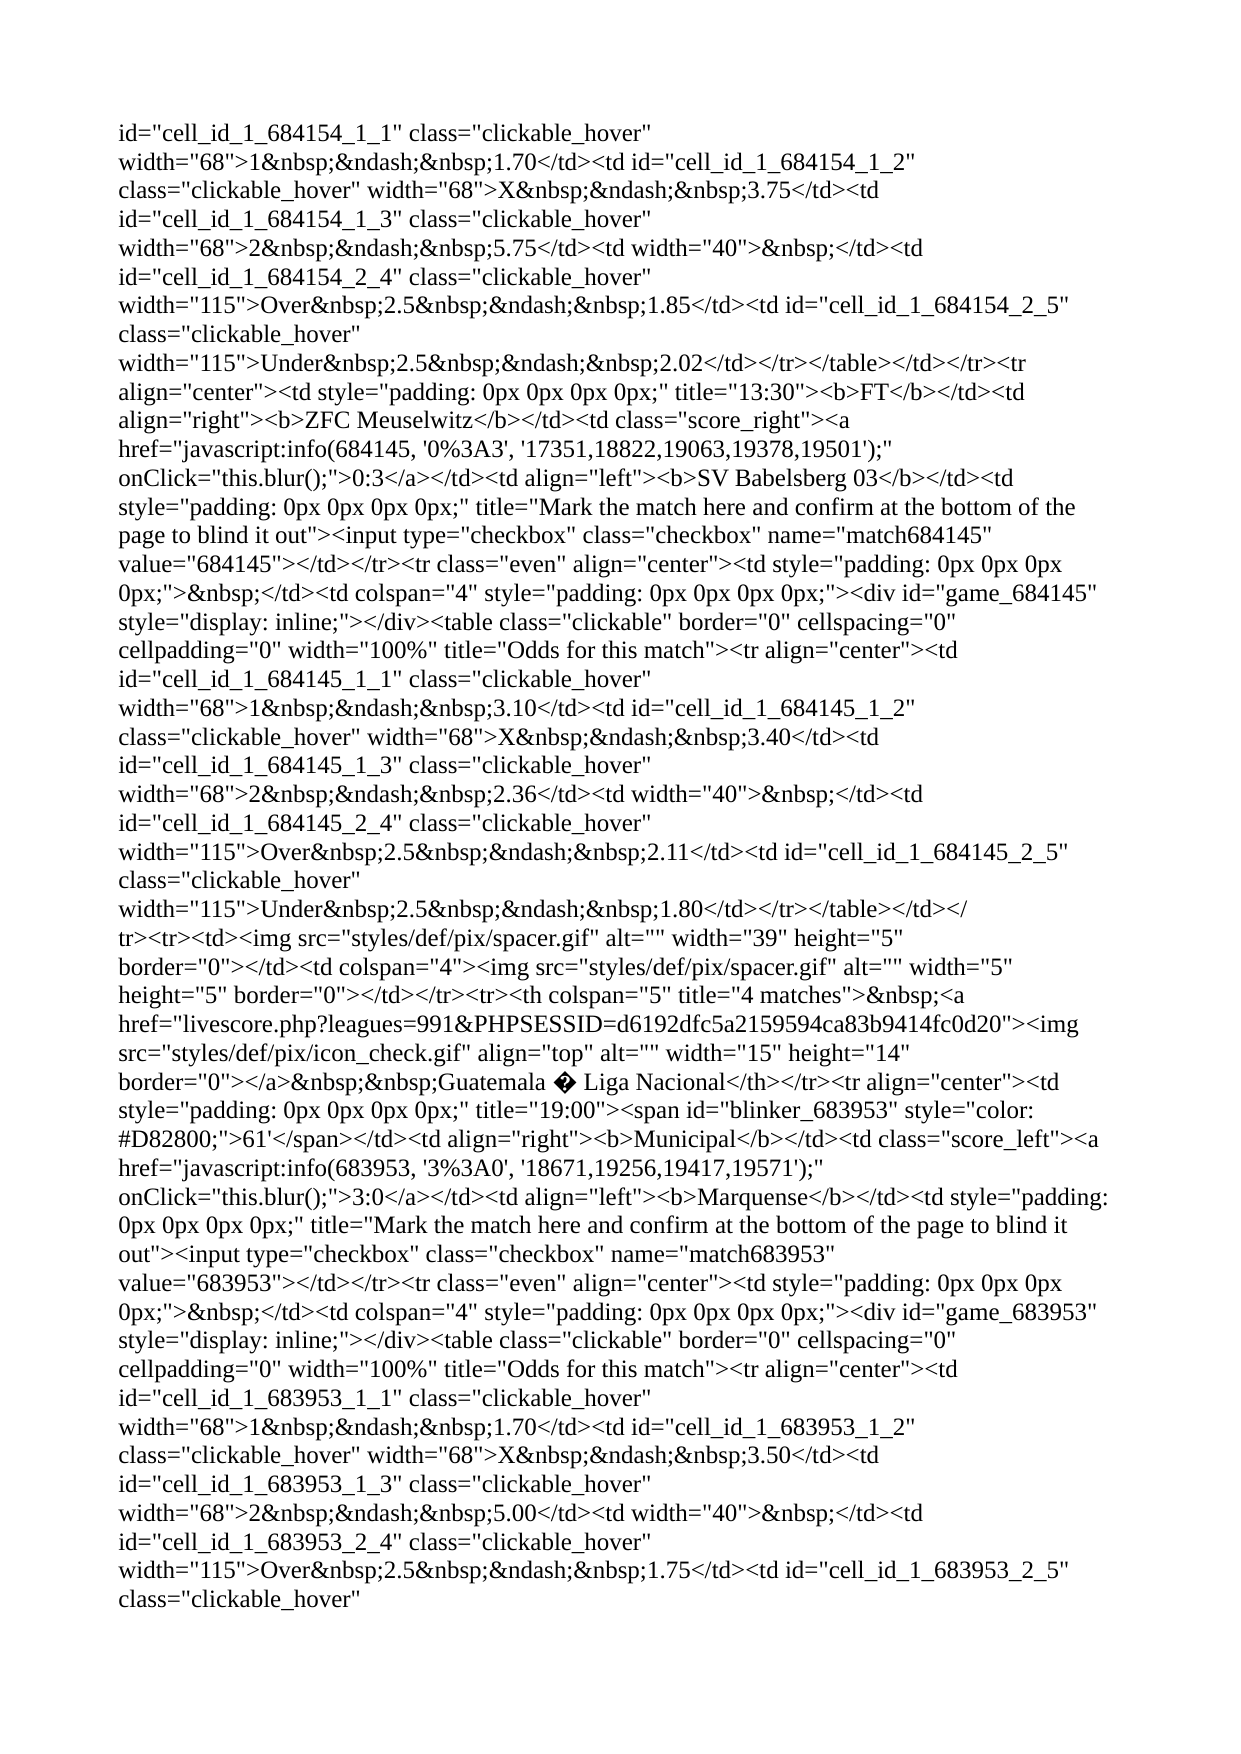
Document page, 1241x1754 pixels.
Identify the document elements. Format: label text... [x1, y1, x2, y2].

text id="cell_id_1_684154_1_1" class="clickable_hover" width="68">1&nbsp;&ndash;&nbsp;1.70</td><td id="cell_id_1_684154_1_2" class="clickable_hover" width="68">X&nbsp;&ndash;&nbsp;3.75</td><td id="cell_id_1_684154_1_3" class="clickable_hover" width="68">2&nbsp;&ndash;&nbsp;5.75</td><td width="40">&nbsp;</td><td id="cell_id_1_684154_2_4" class="clickable_hover" width="115">Over&nbsp;2.5&nbsp;&ndash;&nbsp;1.85</td><td id="cell_id_1_684154_2_5" class="clickable_hover" width="115">Under&nbsp;2.5&nbsp;&ndash;&nbsp;2.02</td></tr></table></td></tr><tr align="center"><td style="padding: 0px 0px 0px 0px;" title="13:30"><b>FT</b></td><td align="right"><b>ZFC Meuselwitz</b></td><td class="score_right"><a href="javascript:info(684145, '0%3A3', '17351,18822,19063,19378,19501');" onClick="this.blur();">0:3</a></td><td align="left"><b>SV Babelsberg 03</b></td><td style="padding: 0px 0px 0px 0px;" title="Mark the match here and confirm at the bottom of the page to blind it out"><input type="checkbox" class="checkbox" name="match684145" value="684145"></td></tr><tr class="even" align="center"><td style="padding: 0px 0px 0px 0px;">&nbsp;</td><td colspan="4" style="padding: 0px 0px 0px 0px;"><div id="game_684145" style="display: inline;"></div><table class="clickable" border="0" cellspacing="0" cellpadding="0" width="100%" title="Odds for this match"><tr align="center"><td id="cell_id_1_684145_1_1" class="clickable_hover" width="68">1&nbsp;&ndash;&nbsp;3.10</td><td id="cell_id_1_684145_1_2" class="clickable_hover" width="68">X&nbsp;&ndash;&nbsp;3.40</td><td id="cell_id_1_684145_1_3" class="clickable_hover" width="68">2&nbsp;&ndash;&nbsp;2.36</td><td width="40">&nbsp;</td><td id="cell_id_1_684145_2_4" class="clickable_hover" width="115">Over&nbsp;2.5&nbsp;&ndash;&nbsp;2.11</td><td id="cell_id_1_684145_2_5" class="clickable_hover" width="115">Under&nbsp;2.5&nbsp;&ndash;&nbsp;1.80</td></tr></table></td></tr><tr><td><img src="styles/def/pix/spacer.gif" alt="" width="39" height="5" border="0"></td><td colspan="4"><img src="styles/def/pix/spacer.gif" alt="" width="5" height="5" border="0"></td></tr><tr><th colspan="5" title="4 matches">&nbsp;<a href="livescore.php?leagues=991&PHPSESSID=d6192dfc5a2159594ca83b9414fc0d20"><img src="styles/def/pix/icon_check.gif" align="top" alt="" width="15" height="14" border="0"></a>&nbsp;&nbsp;Guatemala � Liga Nacional</th></tr><tr align="center"><td style="padding: 0px 0px 0px 0px;" title="19:00"><span id="blinker_683953" style="color: #D82800;">61'</span></td><td align="right"><b>Municipal</b></td><td class="score_left"><a href="javascript:info(683953, '3%3A0', '18671,19256,19417,19571');" onClick="this.blur();">3:0</a></td><td align="left"><b>Marquense</b></td><td style="padding: 0px 0px 0px 0px;" title="Mark the match here and confirm at the bottom of the page to blind it out"><input type="checkbox" class="checkbox" name="match683953" value="683953"></td></tr><tr class="even" align="center"><td style="padding: 0px 0px 0px 0px;">&nbsp;</td><td colspan="4" style="padding: 0px 0px 0px 0px;"><div id="game_683953" style="display: inline;"></div><table class="clickable" border="0" cellspacing="0" cellpadding="0" width="100%" title="Odds for this match"><tr align="center"><td id="cell_id_1_683953_1_1" class="clickable_hover" width="68">1&nbsp;&ndash;&nbsp;1.70</td><td id="cell_id_1_683953_1_2" class="clickable_hover" width="68">X&nbsp;&ndash;&nbsp;3.50</td><td id="cell_id_1_683953_1_3" class="clickable_hover" width="68">2&nbsp;&ndash;&nbsp;5.00</td><td width="40">&nbsp;</td><td id="cell_id_1_683953_2_4" class="clickable_hover" width="115">Over&nbsp;2.5&nbsp;&ndash;&nbsp;1.75</td><td id="cell_id_1_683953_2_5" class="clickable_hover" [118, 118, 1122, 1613]
